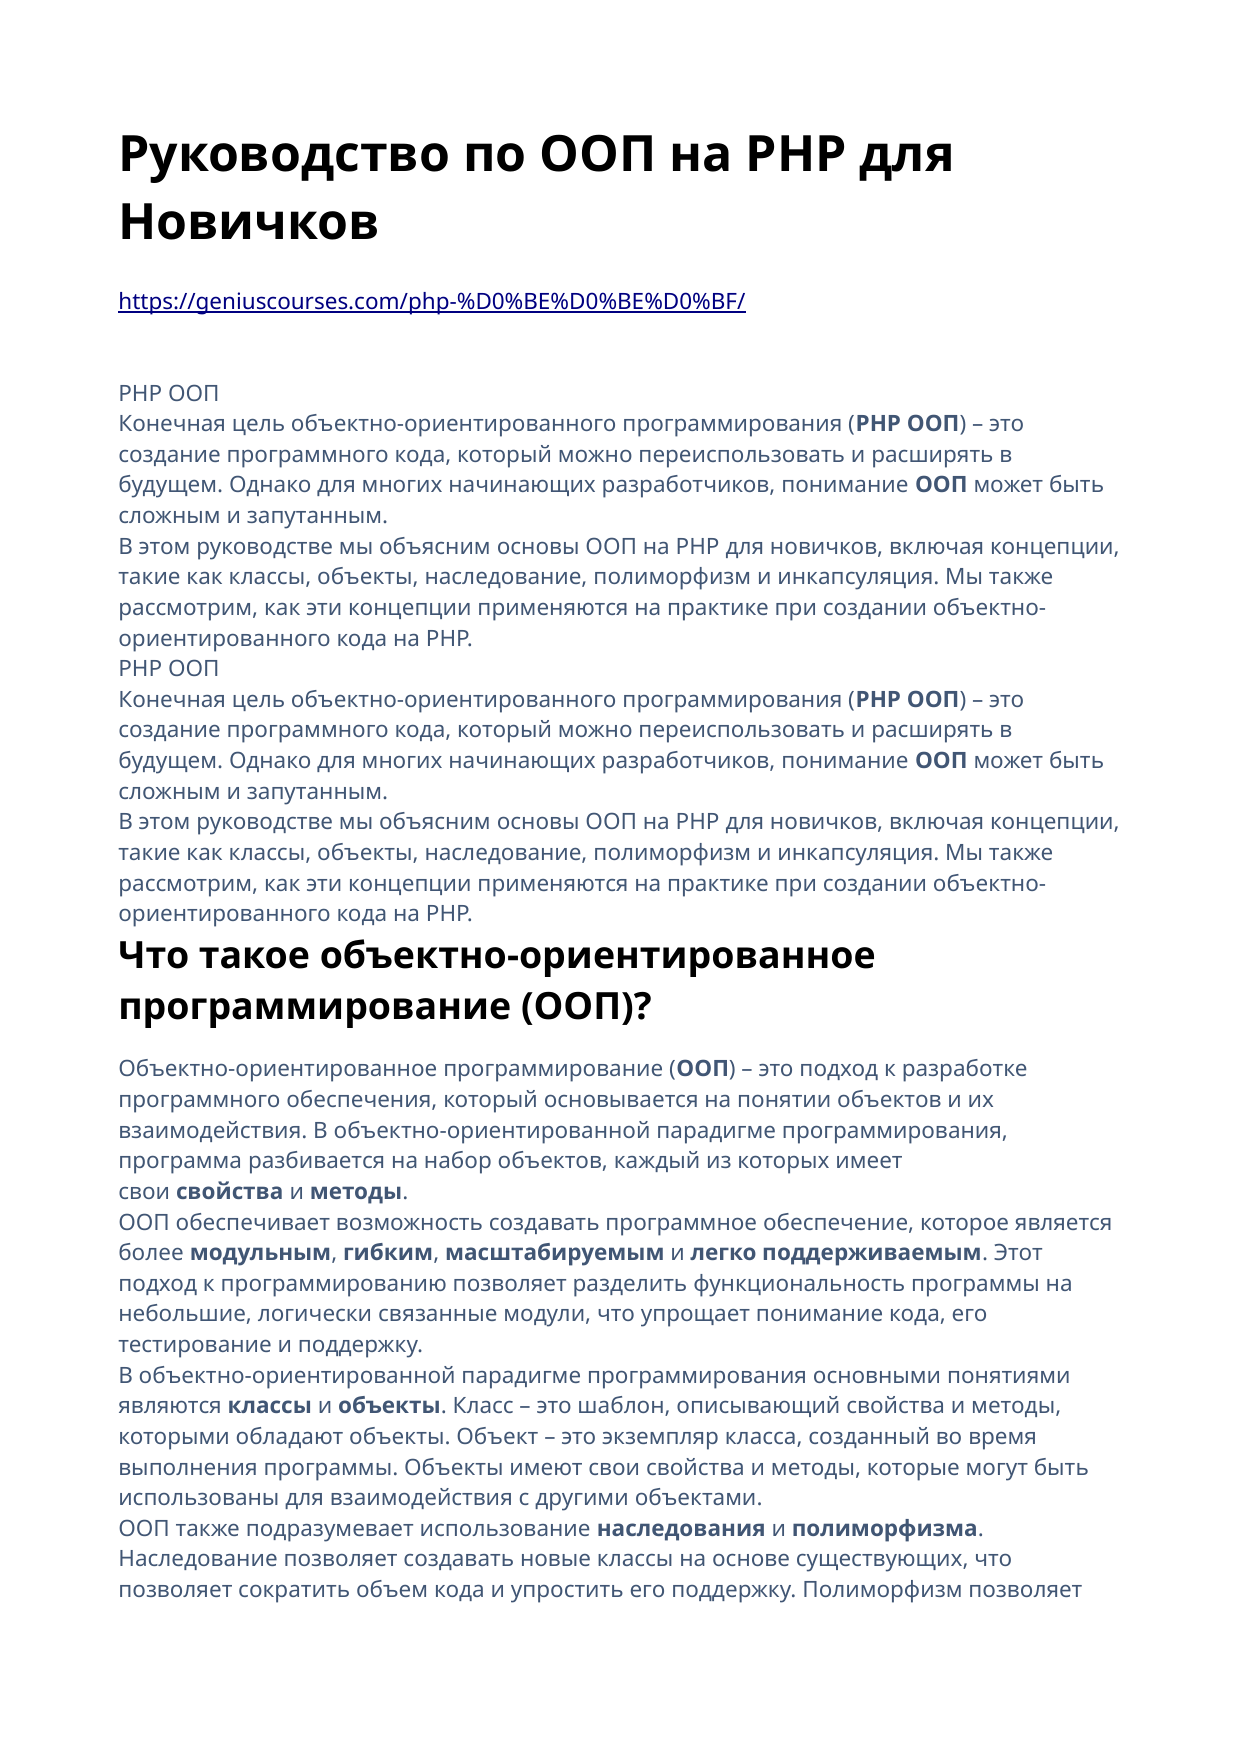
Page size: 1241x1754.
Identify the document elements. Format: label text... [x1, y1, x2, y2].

text Объектно-ориентированное программирование (ООП) – это подход к разработке программного обеспечения, который основывается на понятии объектов и их взаимодействия. В объектно-ориентированной парадигме программирования, программа разбивается на набор объектов, каждый из которых имеет свои свойства и методы. [118, 1053, 1122, 1206]
subtitle Руководство по ООП на PHP для Новичков [118, 118, 1122, 254]
subtitle Что такое объектно-ориентированное программирование (ООП)? [118, 928, 1122, 1030]
text В объектно-ориентированной парадигме программирования основными понятиями являются классы и объекты. Класс – это шаблон, описывающий свойства и методы, которыми обладают объекты. Объект – это экземпляр класса, созданный во время выполнения программы. Объекты имеют свои свойства и методы, которые могут быть использованы для взаимодействия с другими объектами. [118, 1359, 1122, 1512]
text В этом руководстве мы объясним основы ООП на PHP для новичков, включая концепции, такие как классы, объекты, наследование, полиморфизм и инкапсуляция. Мы также рассмотрим, как эти концепции применяются на практике при создании объектно-ориентированного кода на PHP. [118, 806, 1122, 928]
text ООП также подразумевает использование наследования и полиморфизма. Наследование позволяет создавать новые классы на основе существующих, что позволяет сократить объем кода и упростить его поддержку. Полиморфизм позволяет [118, 1512, 1122, 1604]
text ООП обеспечивает возможность создавать программное обеспечение, которое является более модульным, гибким, масштабируемым и легко поддерживаемым. Этот подход к программированию позволяет разделить функциональность программы на небольшие, логически связанные модули, что упрощает понимание кода, его тестирование и поддержку. [118, 1206, 1122, 1359]
subtitle PHP ООП [118, 377, 1122, 407]
text Конечная цель объектно-ориентированного программирования (PHP ООП) – это создание программного кода, который можно переиспользовать и расширять в будущем. Однако для многих начинающих разработчиков, понимание ООП может быть сложным и запутанным. [118, 683, 1122, 806]
text В этом руководстве мы объясним основы ООП на PHP для новичков, включая концепции, такие как классы, объекты, наследование, полиморфизм и инкапсуляция. Мы также рассмотрим, как эти концепции применяются на практике при создании объектно-ориентированного кода на PHP. [118, 530, 1122, 652]
text Конечная цель объектно-ориентированного программирования (PHP ООП) – это создание программного кода, который можно переиспользовать и расширять в будущем. Однако для многих начинающих разработчиков, понимание ООП может быть сложным и запутанным. [118, 407, 1122, 530]
subtitle PHP ООП [118, 652, 1122, 683]
subtitle https://geniuscourses.com/php-%D0%BE%D0%BE%D0%BF/ [118, 285, 1122, 316]
